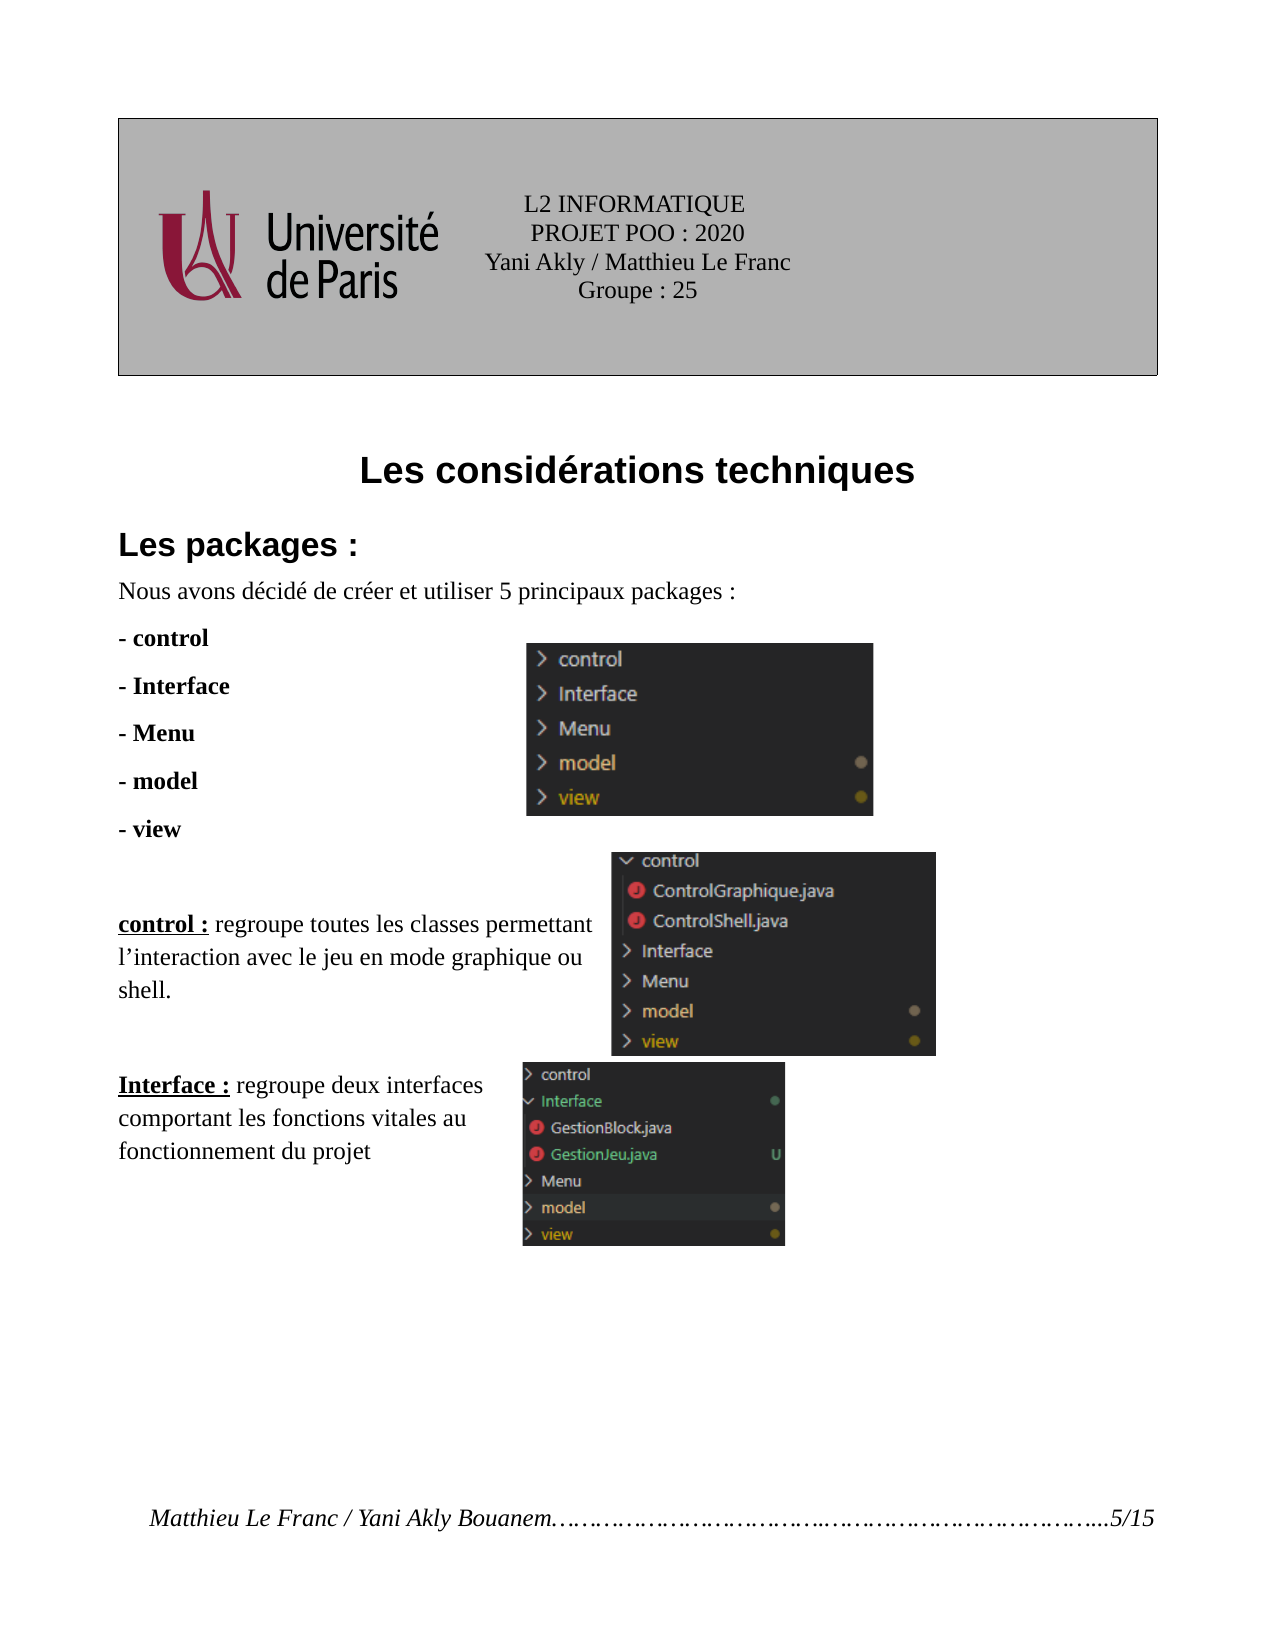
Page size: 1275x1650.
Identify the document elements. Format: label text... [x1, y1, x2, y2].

picture [526, 643, 874, 816]
text Nous avons décidé de créer et utiliser 5 principaux packages : [118, 576, 1157, 604]
text control : regroupe toutes les classes permettant l’interaction avec le jeu en mode graphique ou shell. [118, 909, 611, 1004]
picture [522, 1062, 786, 1246]
text - Interface [118, 671, 526, 700]
picture [611, 852, 936, 1056]
text - control [118, 623, 1157, 652]
text Interface : regroupe deux interfaces comportant les fonctions vitales au fonctionnement du projet [118, 1070, 522, 1165]
text [874, 671, 1157, 700]
text - Menu [118, 718, 526, 747]
subtitle Les considérations techniques [118, 448, 1157, 491]
text [936, 909, 1157, 1004]
text [874, 766, 1157, 795]
text [786, 1070, 1157, 1165]
text - model [118, 766, 526, 795]
picture [137, 164, 462, 332]
text [874, 718, 1157, 747]
subtitle Les packages : [118, 524, 1157, 563]
text - view [118, 814, 1157, 842]
